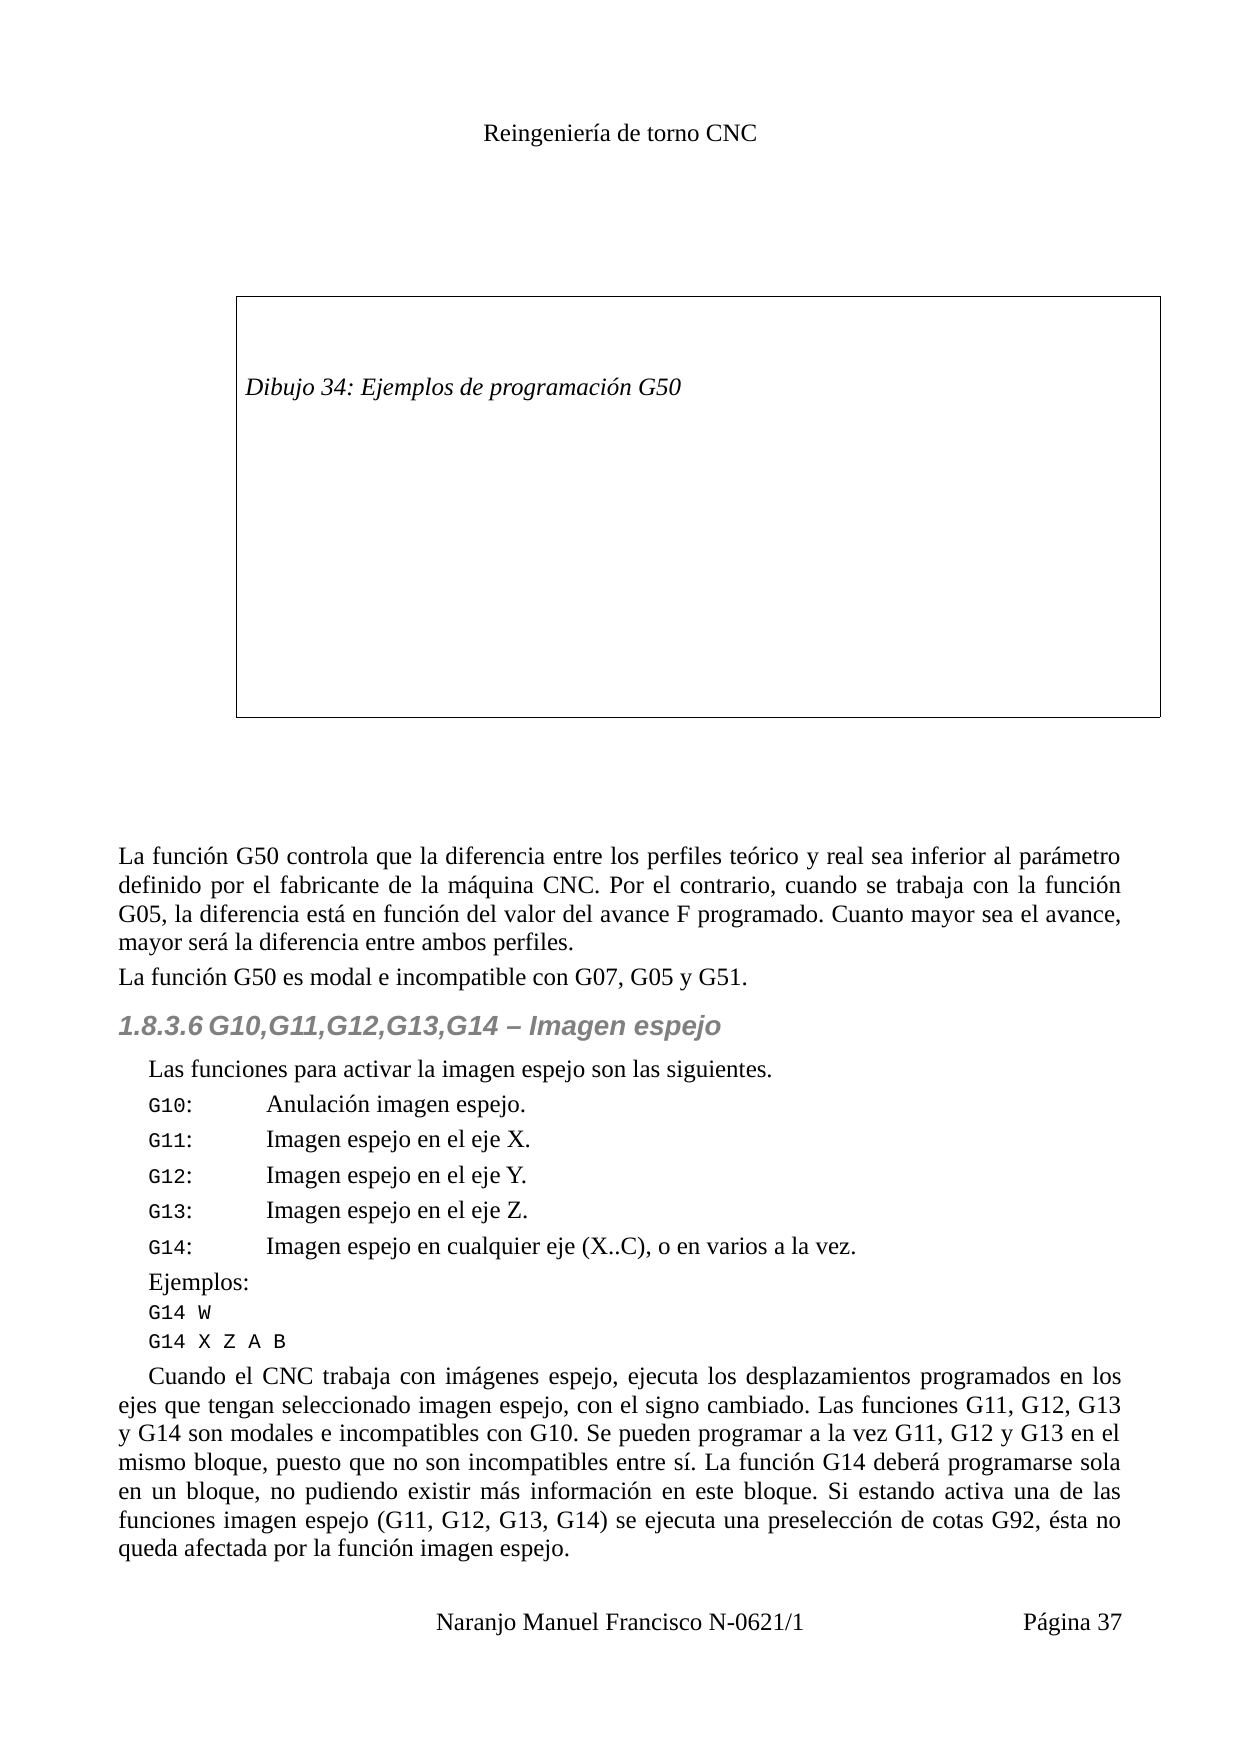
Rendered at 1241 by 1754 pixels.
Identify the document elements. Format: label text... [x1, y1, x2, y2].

text Las funciones para activar la imagen espejo son las siguientes. [118, 1054, 1122, 1083]
text G14 X Z A B [118, 1331, 1122, 1355]
text G14: Imagen espejo en cualquier eje (X..C), o en varios a la vez. [118, 1231, 1122, 1261]
text La función G50 es modal e incompatible con G07, G05 y G51. [118, 962, 1122, 991]
subtitle G10,G11,G12,G13,G14 – Imagen espejo [118, 1009, 1122, 1041]
text G12: Imagen espejo en el eje Y. [118, 1160, 1122, 1189]
text Cuando el CNC trabaja con imágenes espejo, ejecuta los desplazamientos programados en los ejes que tengan seleccionado imagen espejo, con el signo cambiado. Las funciones G11, G12, G13 y G14 son modales e incompatibles con G10. Se pueden programar a la vez G11, G12 y G13 en el mismo bloque, puesto que no son incompatibles entre sí. La función G14 deberá programarse sola en un bloque, no pudiendo existir más información en este bloque. Si estando activa una de las funciones imagen espejo (G11, G12, G13, G14) se ejecuta una preselección de cotas G92, ésta no queda afectada por la función imagen espejo. [118, 1361, 1122, 1562]
text G14 W [118, 1302, 1122, 1325]
text G13: Imagen espejo en el eje Z. [118, 1196, 1122, 1225]
table_header [245, 317, 1145, 348]
text Dibujo 34: Ejemplos de programación G50 [245, 372, 1151, 401]
text Ejemplos: [118, 1267, 1122, 1296]
text G11: Imagen espejo en el eje X. [118, 1124, 1122, 1154]
text La función G50 controla que la diferencia entre los perfiles teórico y real sea inferior al parámetro definido por el fabricante de la máquina CNC. Por el contrario, cuando se trabaja con la función G05, la diferencia está en función del valor del avance F programado. Cuanto mayor sea el avance, mayor será la diferencia entre ambos perfiles. [118, 841, 1122, 956]
text G10: Anulación imagen espejo. [118, 1089, 1122, 1118]
